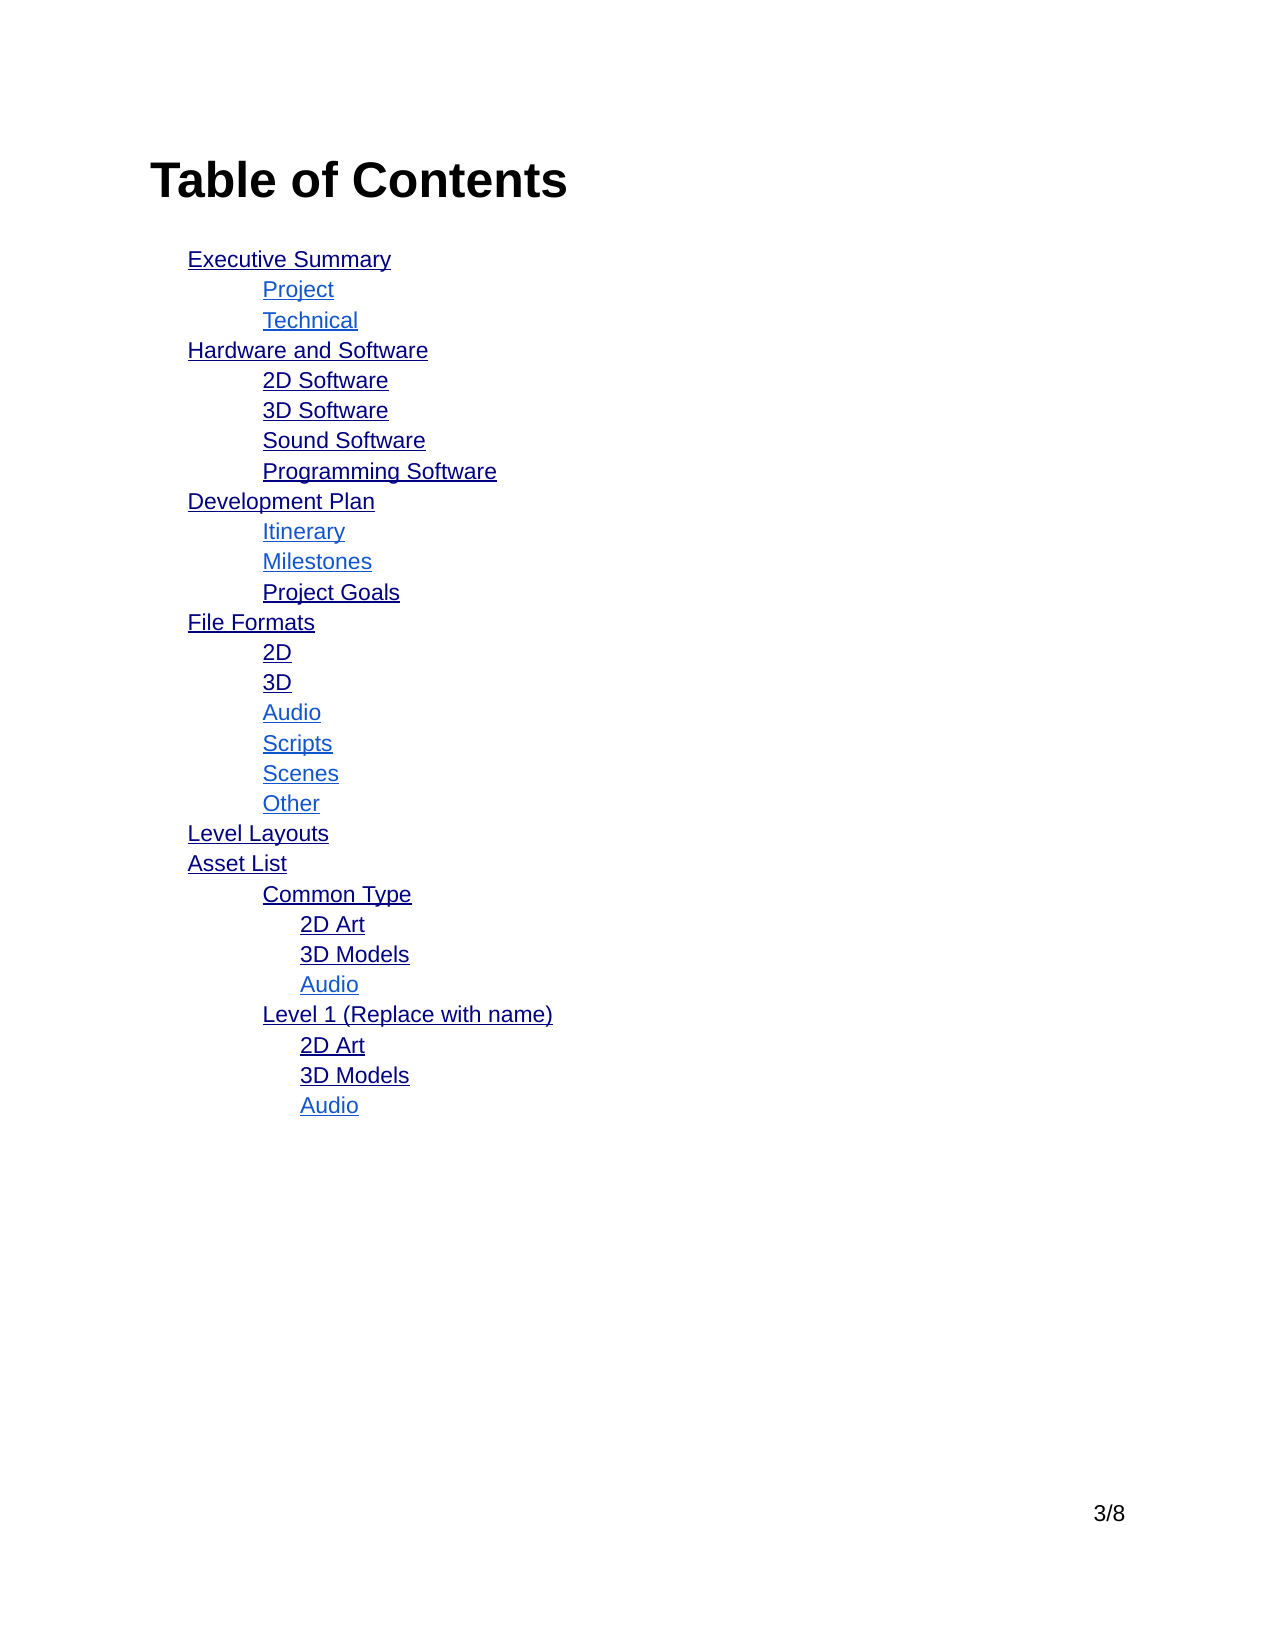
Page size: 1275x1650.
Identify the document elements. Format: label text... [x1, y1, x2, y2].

text Sound Software [262, 427, 1125, 454]
text Audio [300, 1092, 1125, 1118]
text 3D Models [300, 1062, 1125, 1088]
text Itinerary [262, 518, 1125, 544]
text Level 1 (Replace with name) [262, 1001, 1125, 1028]
text Asset List [187, 850, 1125, 877]
text Audio [262, 699, 1125, 726]
text Project Goals [262, 578, 1125, 605]
text Technical [262, 307, 1125, 333]
text Audio [300, 971, 1125, 998]
text Other [262, 790, 1125, 816]
text 3D Models [300, 941, 1125, 967]
text Executive Summary [187, 246, 1125, 273]
text Scripts [262, 729, 1125, 756]
text Project [262, 276, 1125, 303]
text 2D Software [262, 367, 1125, 393]
text Programming Software [262, 458, 1125, 484]
text 2D Art [300, 1032, 1125, 1058]
text Development Plan [187, 488, 1125, 514]
text File Formats [187, 609, 1125, 635]
text 2D [262, 639, 1125, 665]
text Table of Contents [150, 150, 1125, 207]
text 3D Software [262, 397, 1125, 424]
text Common Type [262, 881, 1125, 907]
text Scenes [262, 760, 1125, 786]
text 3D [262, 669, 1125, 696]
text Hardware and Software [187, 337, 1125, 363]
text Level Layouts [187, 820, 1125, 847]
text 2D Art [300, 911, 1125, 937]
text Milestones [262, 548, 1125, 575]
